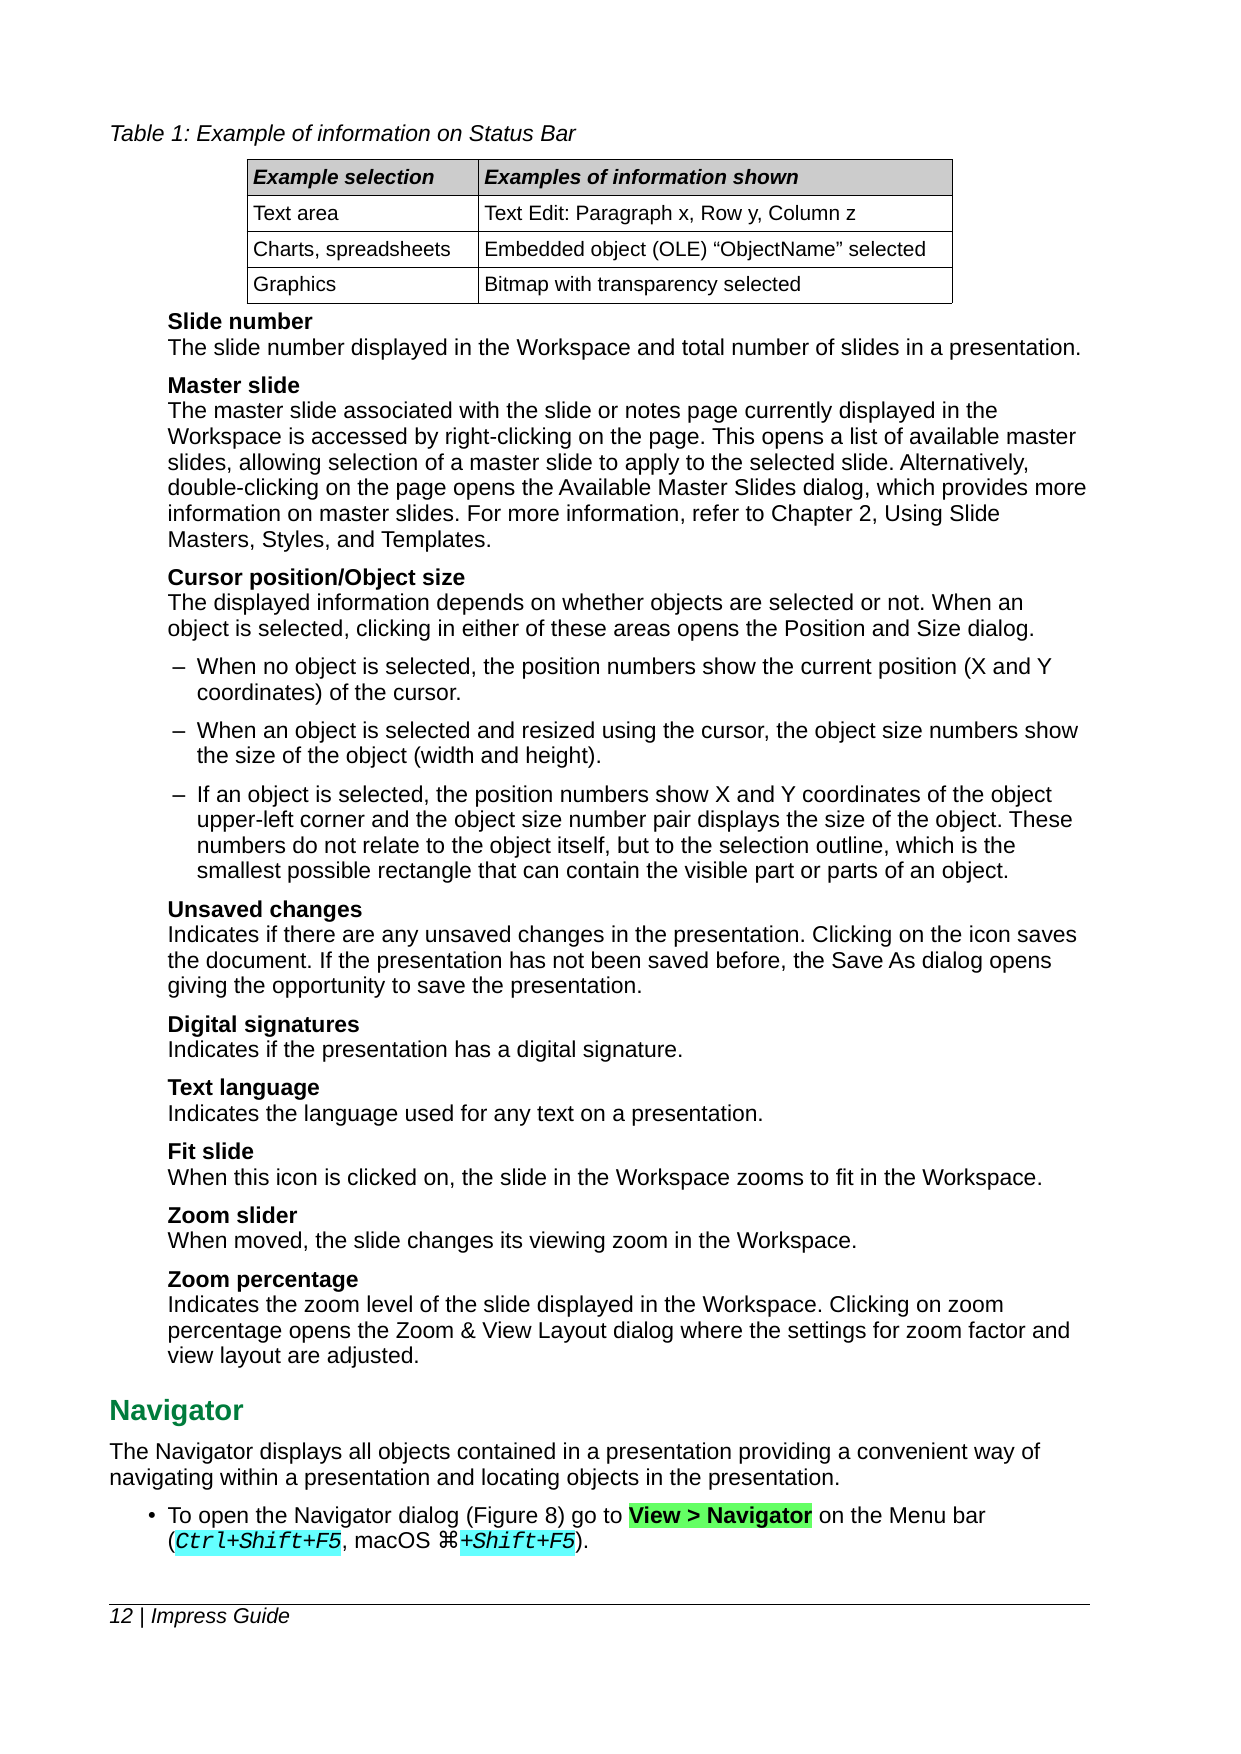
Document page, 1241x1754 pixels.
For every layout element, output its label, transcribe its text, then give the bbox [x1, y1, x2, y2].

table_cell Text Edit: Paragraph x, Row y, Column z [479, 196, 952, 231]
text Slide number [167, 309, 1090, 334]
text Master slide [167, 372, 1090, 398]
table_cell Graphics [248, 268, 478, 302]
table_header Example selection [248, 160, 478, 195]
text Table 1: Example of information on Status Bar [109, 121, 1090, 147]
text Text language [167, 1075, 1090, 1101]
list If an object is selected, the position numbers show X and Y coordinates of the object upper‑left corner and the object size number pair displays the size of the object. These numbers do not relate to the object itself, but to the selection outline, which is the smallest possible rectangle that can contain the visible part or parts of an object. [182, 781, 1090, 884]
text Indicates if the presentation has a digital signature. [167, 1037, 1090, 1062]
list To open the Navigator dialog (Figure 8) go to View > Navigator on the Menu bar (Ctrl+Shift+F5, macOS ⌘+Shift+F5). [167, 1502, 1090, 1556]
table_header Examples of information shown [479, 160, 952, 195]
text Indicates the zoom level of the slide displayed in the Workspace. Clicking on zoom percentage opens the Zoom & View Layout dialog where the settings for zoom factor and view layout are adjusted. [167, 1292, 1090, 1369]
text Indicates the language used for any text on a presentation. [167, 1101, 1090, 1126]
text When moved, the slide changes its viewing zoom in the Workspace. [167, 1228, 1090, 1254]
table_cell Charts, spreadsheets [248, 232, 478, 267]
table_cell Bitmap with transparency selected [479, 268, 952, 302]
text The slide number displayed in the Workspace and total number of slides in a presentation. [167, 334, 1090, 360]
table_cell Text area [248, 196, 478, 231]
text Zoom slider [167, 1202, 1090, 1228]
text Indicates if there are any unsaved changes in the presentation. Clicking on the icon saves the document. If the presentation has not been saved before, the Save As dialog opens giving the opportunity to save the presentation. [167, 922, 1090, 999]
text Unsaved changes [167, 896, 1090, 922]
text Digital signatures [167, 1011, 1090, 1037]
subtitle Navigator [109, 1393, 1090, 1426]
text Zoom percentage [167, 1266, 1090, 1292]
text Fit slide [167, 1139, 1090, 1164]
text When this icon is clicked on, the slide in the Workspace zooms to fit in the Workspace. [167, 1164, 1090, 1190]
list When an object is selected and resized using the cursor, the object size numbers show the size of the object (width and height). [182, 717, 1090, 769]
text The Navigator displays all objects contained in a presentation providing a convenient way of navigating within a presentation and locating objects in the presentation. [109, 1439, 1090, 1490]
text The master slide associated with the slide or notes page currently displayed in the Workspace is accessed by right-clicking on the page. This opens a list of available master slides, allowing selection of a master slide to apply to the selected slide. Alternatively, double-clicking on the page opens the Available Master Slides dialog, which provides more information on master slides. For more information, refer to Chapter 2, Using Slide Masters, Styles, and Templates. [167, 398, 1090, 552]
text Cursor position/Object size [167, 564, 1090, 590]
table_cell Embedded object (OLE) “ObjectName” selected [479, 232, 952, 267]
text The displayed information depends on whether objects are selected or not. When an object is selected, clicking in either of these areas opens the Position and Size dialog. [167, 590, 1090, 641]
list When no object is selected, the position numbers show the current position (X and Y coordinates) of the cursor. [182, 654, 1090, 705]
